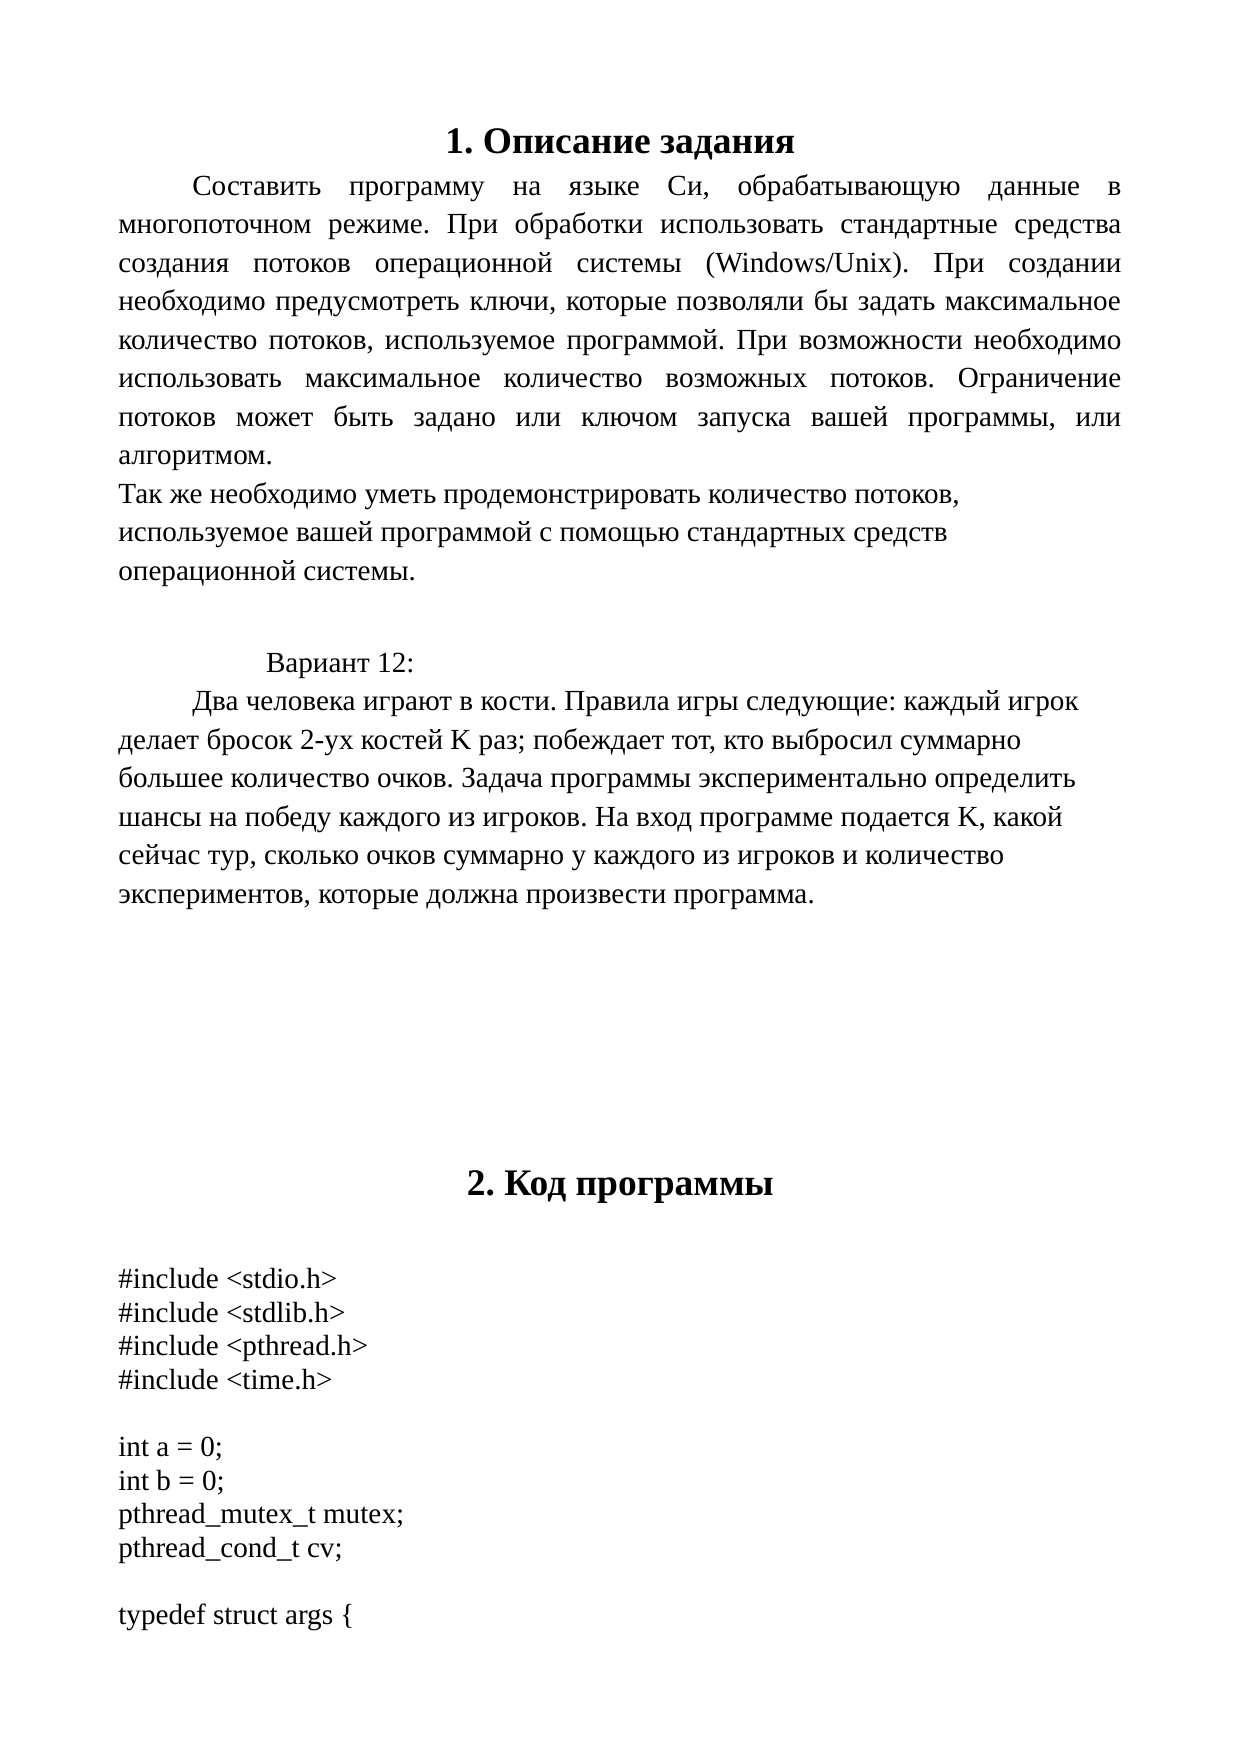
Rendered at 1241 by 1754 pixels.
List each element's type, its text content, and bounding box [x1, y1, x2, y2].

text 2. Код программы [118, 1161, 1122, 1204]
text #include <pthread.h> [118, 1328, 1122, 1362]
text #include <time.h> [118, 1362, 1122, 1396]
text pthread_mutex_t mutex; [118, 1496, 1122, 1530]
text Вариант 12: [118, 645, 1122, 678]
text pthread_cond_t cv; [118, 1530, 1122, 1563]
text #include <stdlib.h> [118, 1295, 1122, 1328]
text Так же необходимо уметь продемонстрировать количество потоков, используемое вашей программой с помощью стандартных средств операционной системы. [118, 476, 1122, 587]
text int b = 0; [118, 1463, 1122, 1496]
text Два человека играют в кости. Правила игры следующие: каждый игрок делает бросок 2-ух костей K раз; побеждает тот, кто выбросил суммарно большее количество очков. Задача программы экспериментально определить шансы на победу каждого из игроков. На вход программе подается K, какой сейчас тур, сколько очков суммарно у каждого из игроков и количество экспериментов, которые должна произвести программа. [118, 683, 1122, 909]
text 1. Описание задания [118, 118, 1122, 161]
text int a = 0; [118, 1429, 1122, 1463]
text Составить программу на языке Си, обрабатывающую данные в многопоточном режиме. При обработки использовать стандартные средства создания потоков операционной системы (Windows/Unix). При создании необходимо предусмотреть ключи, которые позволяли бы задать максимальное количество потоков, используемое программой. При возможности необходимо использовать максимальное количество возможных потоков. Ограничение потоков может быть задано или ключом запуска вашей программы, или алгоритмом. [118, 168, 1122, 471]
text typedef struct args { [118, 1597, 1122, 1630]
text #include <stdio.h> [118, 1261, 1122, 1295]
